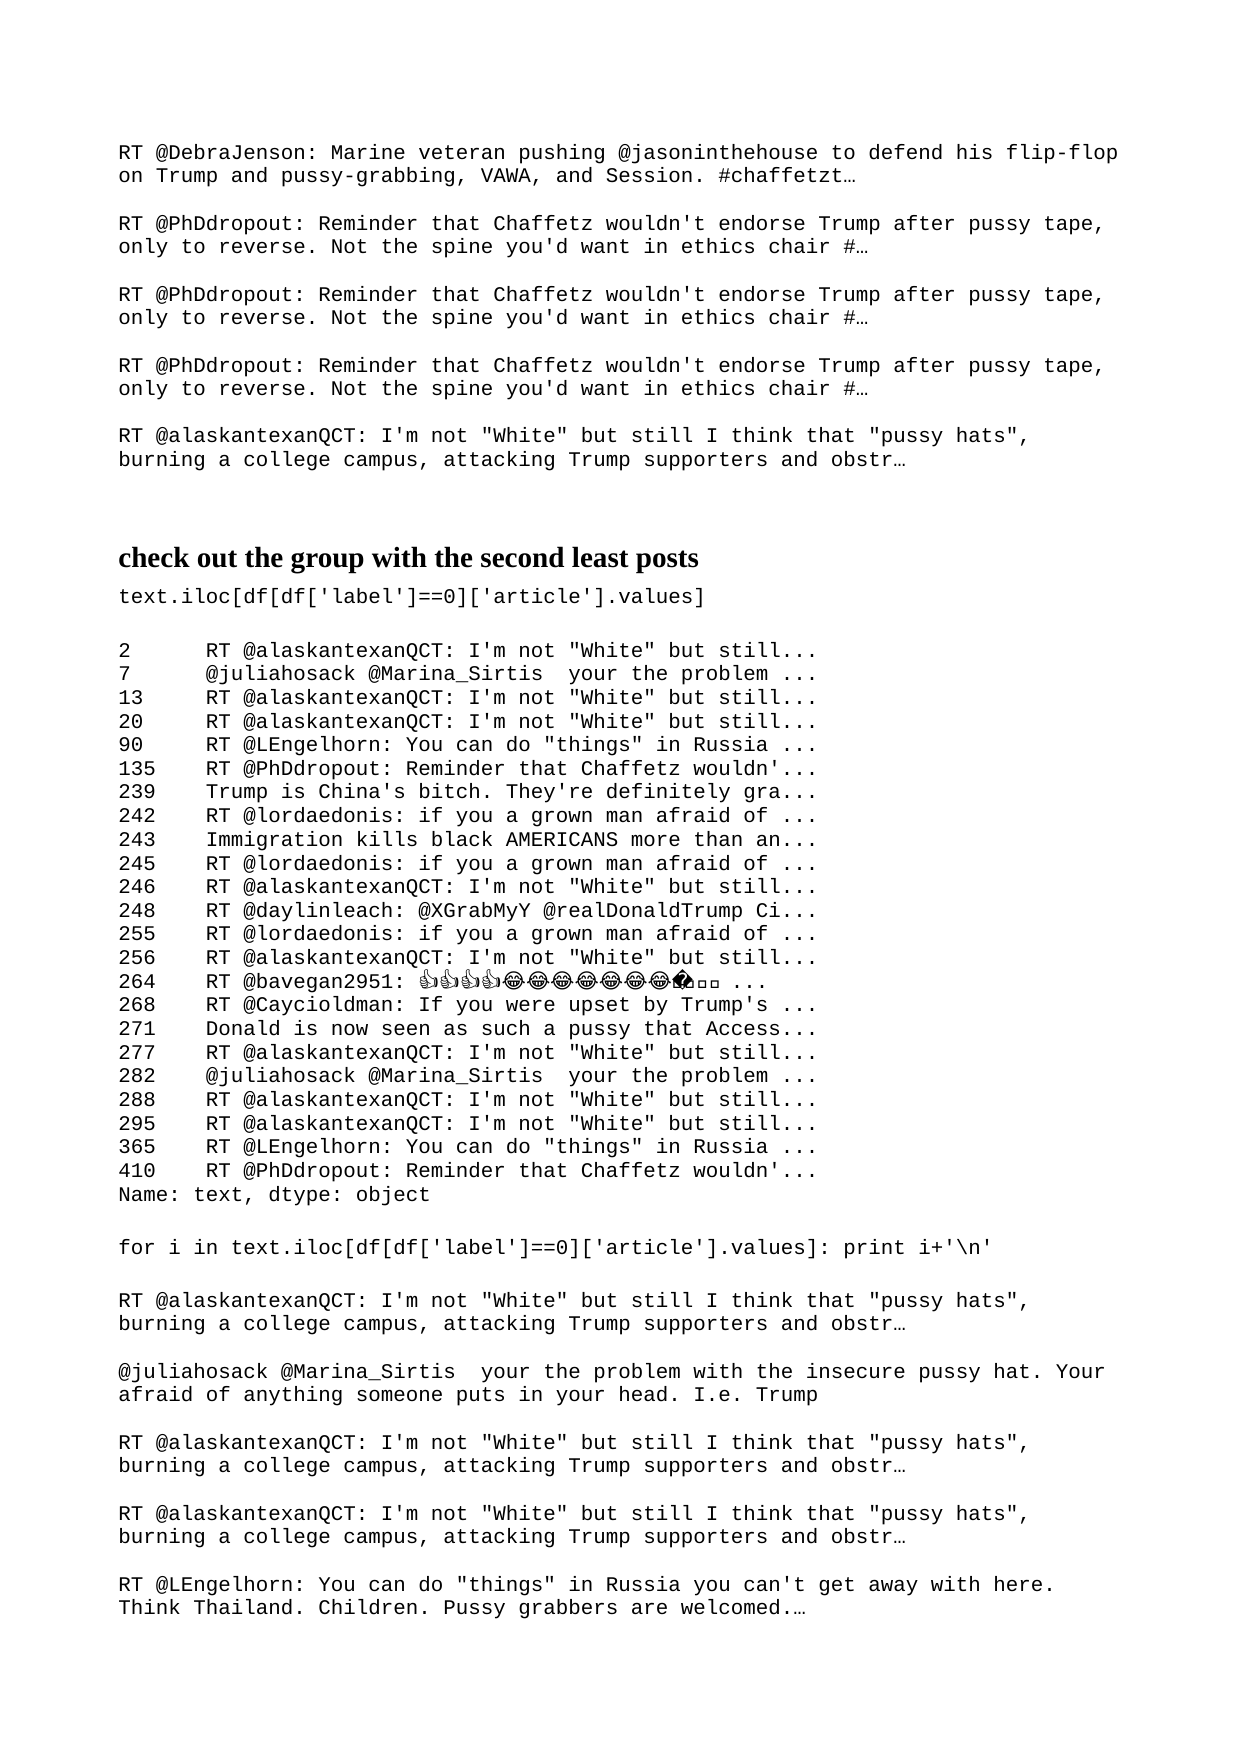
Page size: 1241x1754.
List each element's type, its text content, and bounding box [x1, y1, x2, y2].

text 271 Donald is now seen as such a pussy that Access... [118, 1018, 1122, 1042]
text @juliahosack @Marina_Sirtis your the problem with the insecure pussy hat. Your afraid of anything someone puts in your head. I.e. Trump [118, 1361, 1122, 1408]
text RT @alaskantexanQCT: I'm not "White" but still I think that "pussy hats", burning a college campus, attacking Trump supporters and obstr… [118, 1432, 1122, 1479]
text text.iloc[df[df['label']==0]['article'].values] [118, 587, 1122, 610]
text 248 RT @daylinleach: @XGrabMyY @realDonaldTrump Ci... [118, 900, 1122, 923]
text 268 RT @Caycioldman: If you were upset by Trump's ... [118, 994, 1122, 1018]
text for i in text.iloc[df[df['label']==0]['article'].values]: print i+'\n' [118, 1237, 1122, 1260]
text 7 @juliahosack @Marina_Sirtis your the problem ... [118, 663, 1122, 687]
text RT @PhDdropout: Reminder that Chaffetz wouldn't endorse Trump after pussy tape, only to reverse. Not the spine you'd want in ethics chair #… [118, 213, 1122, 260]
text 277 RT @alaskantexanQCT: I'm not "White" but still... [118, 1042, 1122, 1065]
text 295 RT @alaskantexanQCT: I'm not "White" but still... [118, 1113, 1122, 1136]
text 246 RT @alaskantexanQCT: I'm not "White" but still... [118, 876, 1122, 900]
text 2 RT @alaskantexanQCT: I'm not "White" but still... [118, 640, 1122, 663]
text 365 RT @LEngelhorn: You can do "things" in Russia ... [118, 1136, 1122, 1160]
text RT @DebraJenson: Marine veteran pushing @jasoninthehouse to defend his flip-flop on Trump and pussy-grabbing, VAWA, and Session. #chaffetzt… [118, 142, 1122, 189]
text 90 RT @LEngelhorn: You can do "things" in Russia ... [118, 734, 1122, 758]
text 135 RT @PhDdropout: Reminder that Chaffetz wouldn'... [118, 758, 1122, 782]
text RT @alaskantexanQCT: I'm not "White" but still I think that "pussy hats", burning a college campus, attacking Trump supporters and obstr… [118, 426, 1122, 473]
text 264 RT @bavegan2951: 👍👍👍👍😂😂😂😂😂😂😂🇺🇸🇮�... [118, 971, 1122, 994]
text 288 RT @alaskantexanQCT: I'm not "White" but still... [118, 1089, 1122, 1113]
subtitle check out the group with the second least posts [118, 541, 1122, 574]
text 13 RT @alaskantexanQCT: I'm not "White" but still... [118, 687, 1122, 711]
text 243 Immigration kills black AMERICANS more than an... [118, 829, 1122, 852]
text Name: text, dtype: object [118, 1183, 1122, 1207]
text 256 RT @alaskantexanQCT: I'm not "White" but still... [118, 947, 1122, 971]
text 255 RT @lordaedonis: if you a grown man afraid of ... [118, 923, 1122, 947]
text RT @PhDdropout: Reminder that Chaffetz wouldn't endorse Trump after pussy tape, only to reverse. Not the spine you'd want in ethics chair #… [118, 284, 1122, 331]
text 242 RT @lordaedonis: if you a grown man afraid of ... [118, 805, 1122, 829]
text 20 RT @alaskantexanQCT: I'm not "White" but still... [118, 711, 1122, 734]
text 245 RT @lordaedonis: if you a grown man afraid of ... [118, 852, 1122, 876]
text RT @alaskantexanQCT: I'm not "White" but still I think that "pussy hats", burning a college campus, attacking Trump supporters and obstr… [118, 1503, 1122, 1550]
text RT @PhDdropout: Reminder that Chaffetz wouldn't endorse Trump after pussy tape, only to reverse. Not the spine you'd want in ethics chair #… [118, 354, 1122, 402]
text RT @alaskantexanQCT: I'm not "White" but still I think that "pussy hats", burning a college campus, attacking Trump supporters and obstr… [118, 1290, 1122, 1337]
text 282 @juliahosack @Marina_Sirtis your the problem ... [118, 1065, 1122, 1089]
text RT @LEngelhorn: You can do "things" in Russia you can't get away with here. Think Thailand. Children. Pussy grabbers are welcomed.… [118, 1573, 1122, 1621]
text 239 Trump is China's bitch. They're definitely gra... [118, 782, 1122, 805]
text 410 RT @PhDdropout: Reminder that Chaffetz wouldn'... [118, 1160, 1122, 1183]
